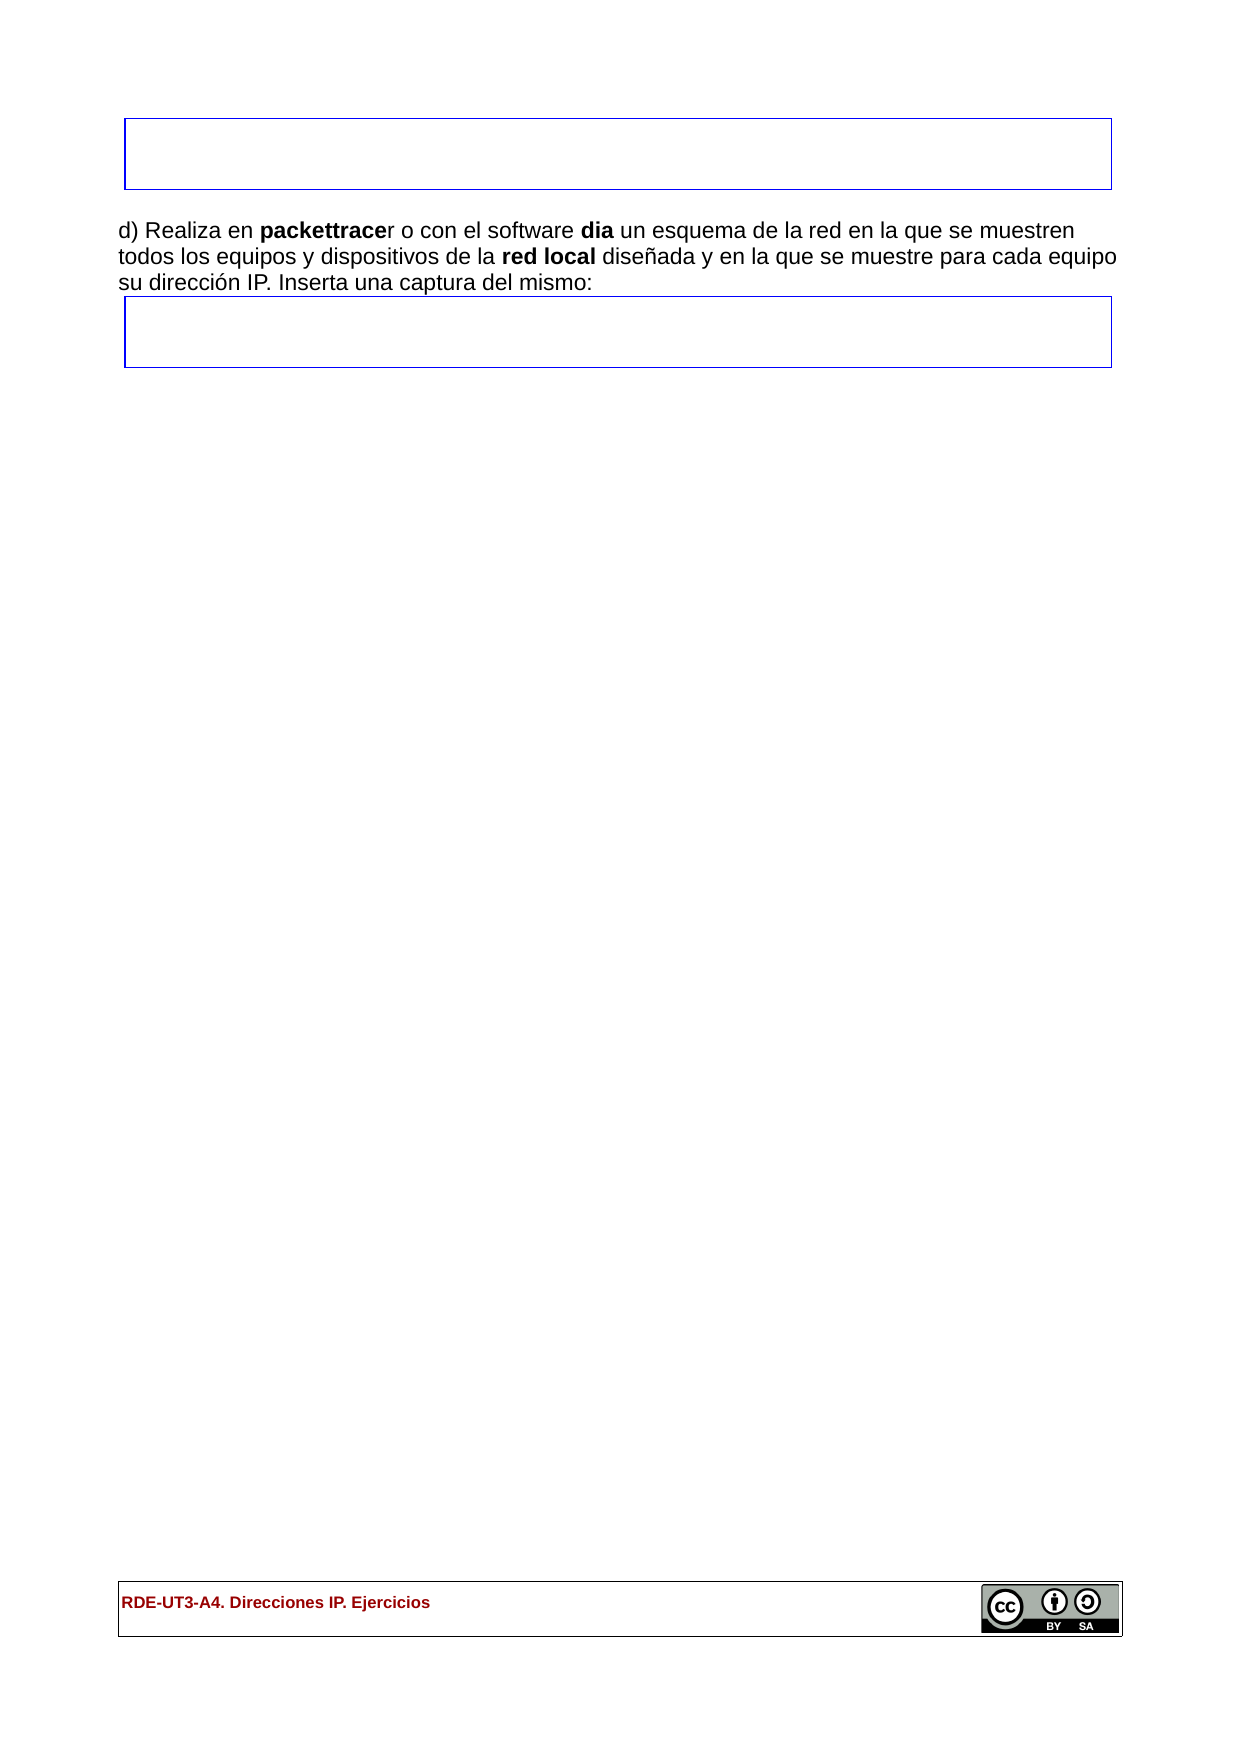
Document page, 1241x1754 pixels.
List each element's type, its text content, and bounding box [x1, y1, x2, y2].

picture [981, 1584, 1119, 1633]
table_header [126, 119, 1111, 189]
table_header [126, 297, 1111, 367]
text d) Realiza en packettracer o con el software dia un esquema de la red en la que se muestren todos los equipos y dispositivos de la red local diseñada y en la que se muestre para cada equipo su dirección IP. Inserta una captura del mismo: [118, 217, 1122, 296]
